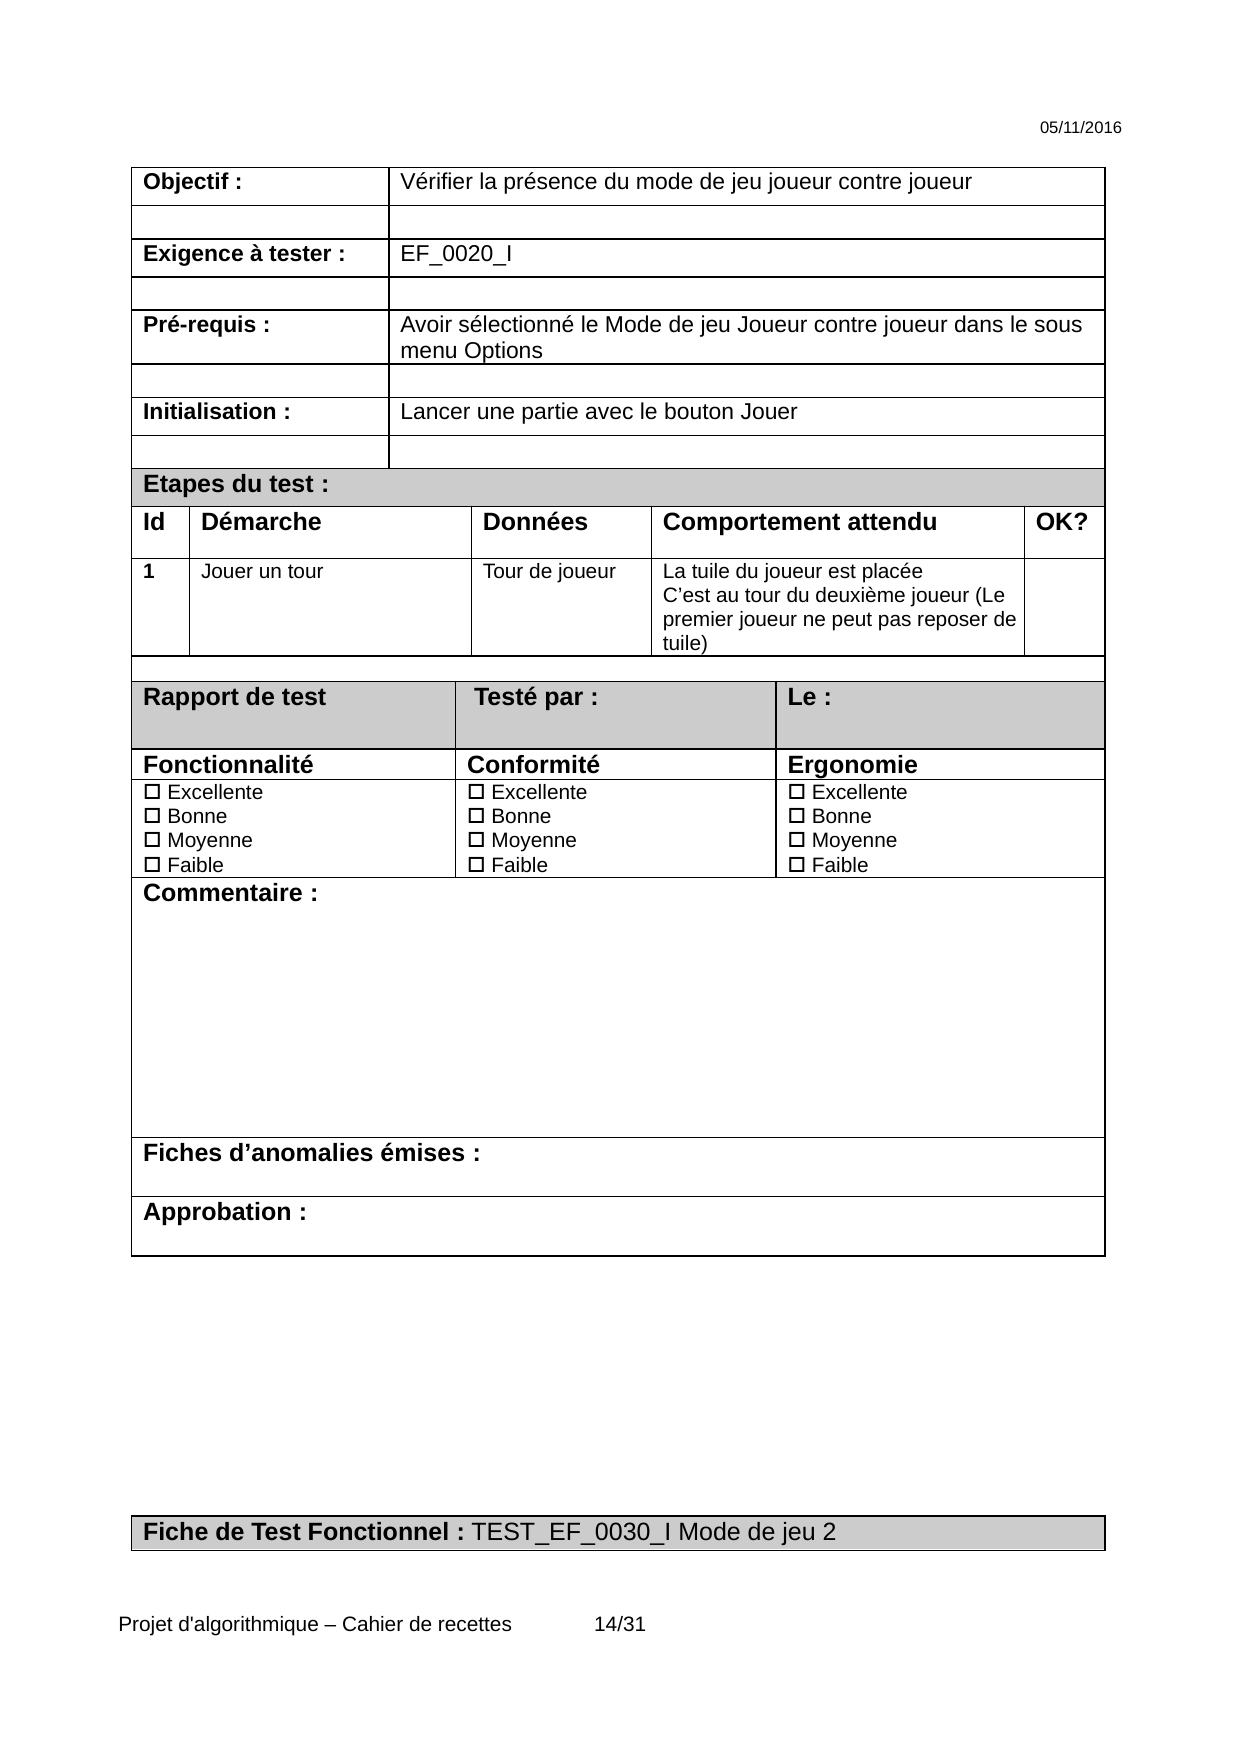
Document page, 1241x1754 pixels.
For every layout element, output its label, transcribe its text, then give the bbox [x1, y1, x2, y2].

table_cell Lancer une partie avec le bouton Jouer [390, 398, 1104, 434]
table_cell [132, 278, 388, 309]
table_cell Vérifier la présence du mode de jeu joueur contre joueur [390, 168, 1104, 205]
table_cell [132, 436, 388, 468]
table_cell □ Excellente □ Bonne □ Moyenne □ Faible [456, 780, 775, 876]
table_cell Données [472, 507, 651, 558]
table_cell [390, 436, 1104, 468]
table_cell Commentaire : [132, 878, 1104, 1137]
table_cell Initialisation : [132, 398, 388, 434]
table_cell [132, 206, 388, 238]
table_cell [390, 278, 1104, 309]
table_cell Fiches d’anomalies émises : [132, 1138, 1104, 1196]
table_cell Id [132, 507, 189, 558]
table_cell Exigence à tester : [132, 240, 388, 276]
table_cell Pré-requis : [132, 311, 388, 363]
table_cell Fonctionnalité [132, 750, 455, 779]
table_header Fiche de Test Fonctionnel : TEST_EF_0030_I Mode de jeu 2 [132, 1517, 1104, 1549]
table_cell Etapes du test : [132, 469, 1104, 506]
table_cell La tuile du joueur est placée C’est au tour du deuxième joueur (Le premier joueur ne peut pas reposer de tuile) [652, 559, 1024, 655]
table_cell EF_0020_I [390, 240, 1104, 276]
table_cell Le : [777, 682, 1104, 748]
table_cell 1 [132, 559, 189, 655]
table_cell OK? [1025, 507, 1104, 558]
table_cell Démarche [190, 507, 471, 558]
table_cell [390, 365, 1104, 396]
table_cell Testé par : [456, 682, 775, 748]
table_cell □ Excellente □ Bonne □ Moyenne □ Faible [777, 780, 1104, 876]
table_cell Jouer un tour [190, 559, 471, 655]
table_cell Ergonomie [777, 750, 1104, 779]
table_cell [132, 657, 1104, 681]
table_cell Objectif : [132, 168, 388, 205]
table_cell Avoir sélectionné le Mode de jeu Joueur contre joueur dans le sous menu Options [390, 311, 1104, 363]
table_cell Approbation : [132, 1197, 1104, 1255]
table_cell Conformité [456, 750, 775, 779]
table_cell Comportement attendu [652, 507, 1024, 558]
table_cell □ Excellente □ Bonne □ Moyenne □ Faible [132, 780, 455, 876]
table_cell Rapport de test [132, 682, 455, 748]
table_cell Tour de joueur [472, 559, 651, 655]
table_cell [1025, 559, 1104, 655]
table_cell [390, 206, 1104, 238]
table_cell [132, 365, 388, 396]
